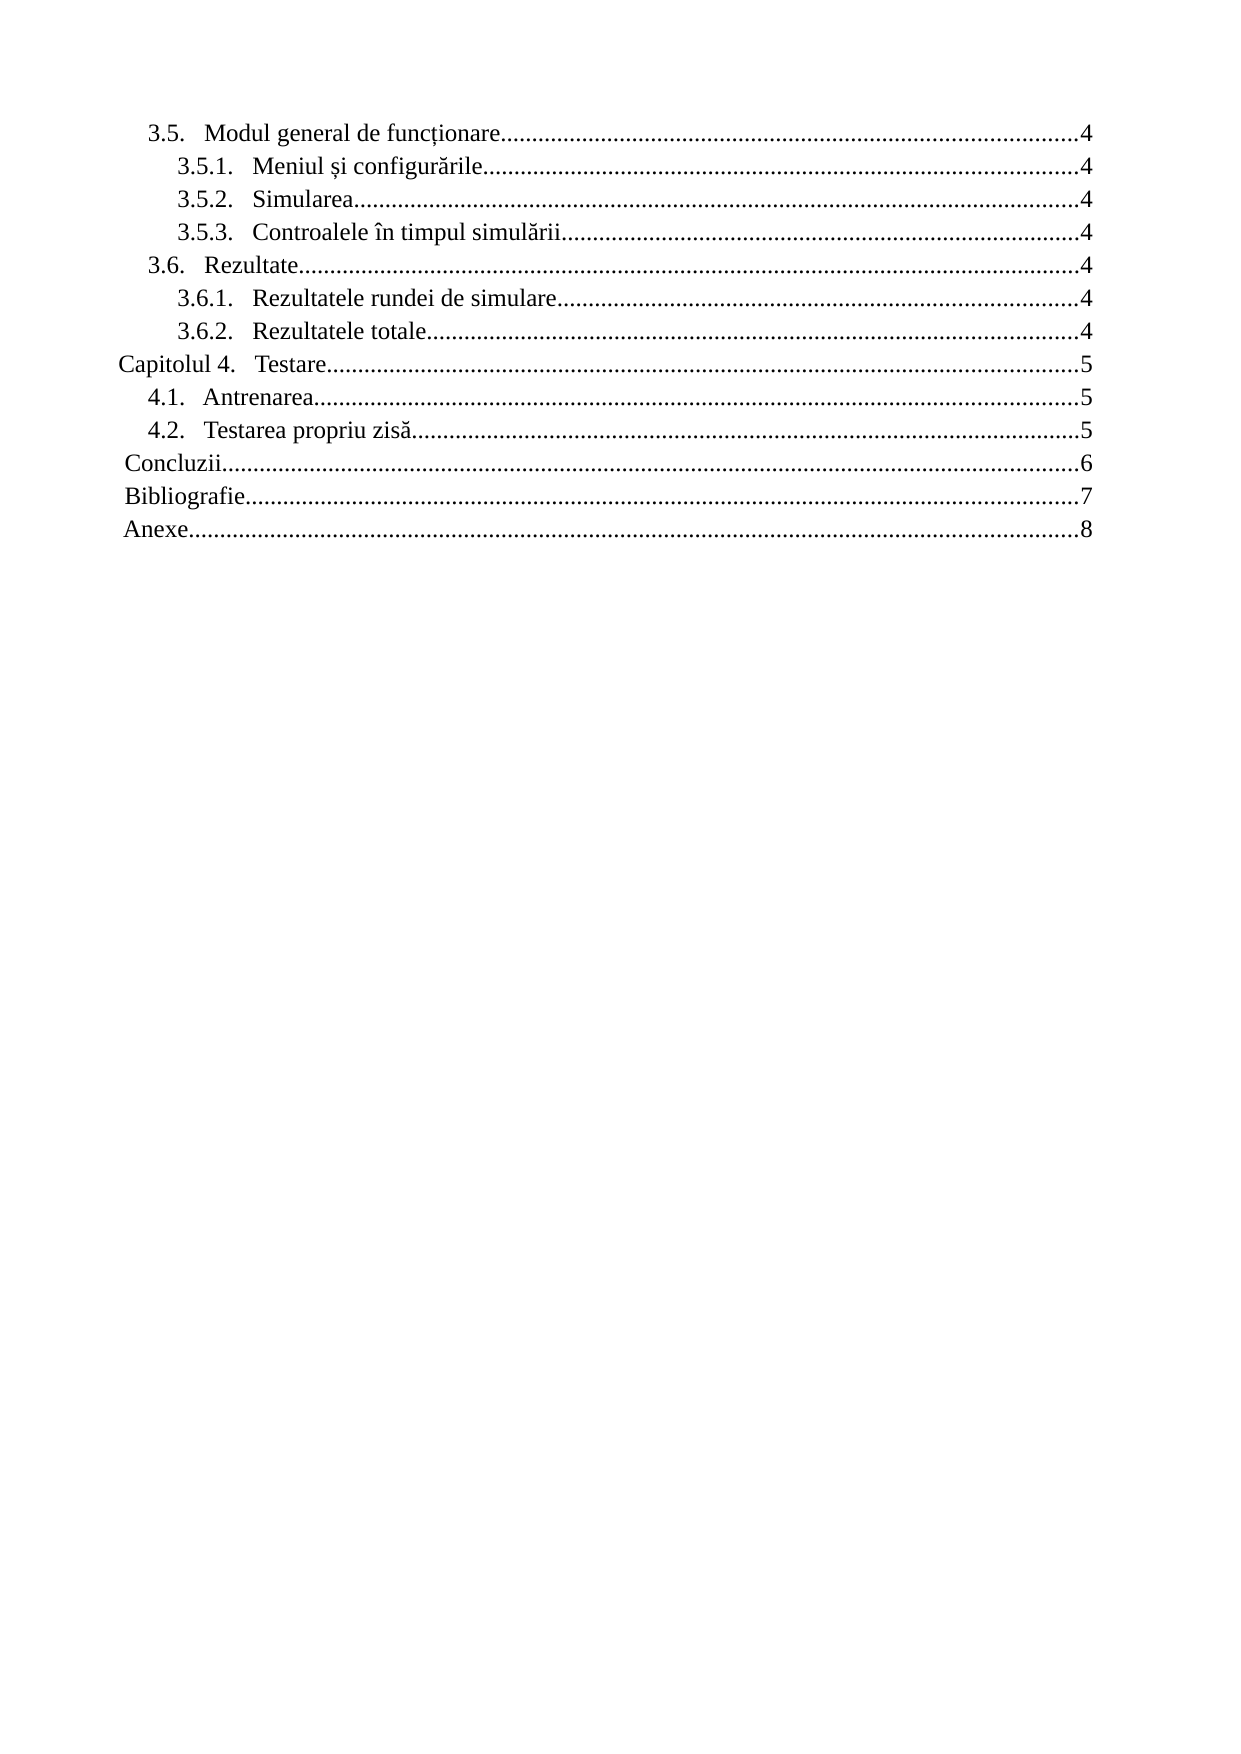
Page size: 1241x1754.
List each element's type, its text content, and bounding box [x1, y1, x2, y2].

text Concluzii 6 [118, 448, 1093, 477]
text 3.5. Modul general de funcționare 4 [148, 118, 1093, 147]
text 3.5.3. Controalele în timpul simulării 4 [177, 217, 1093, 246]
text 3.6.1. Rezultatele rundei de simulare 4 [177, 283, 1093, 312]
text 3.6. Rezultate 4 [148, 250, 1093, 279]
text 4.2. Testarea propriu zisă 5 [148, 415, 1093, 444]
text 3.6.2. Rezultatele totale 4 [177, 316, 1093, 345]
text 4.1. Antrenarea 5 [148, 382, 1093, 411]
text 3.5.1. Meniul și configurările 4 [177, 151, 1093, 180]
text Capitolul 4. Testare 5 [118, 349, 1093, 378]
text Bibliografie 7 [118, 481, 1093, 510]
text 3.5.2. Simularea 4 [177, 184, 1093, 213]
text Anexe. 8 [118, 514, 1093, 543]
